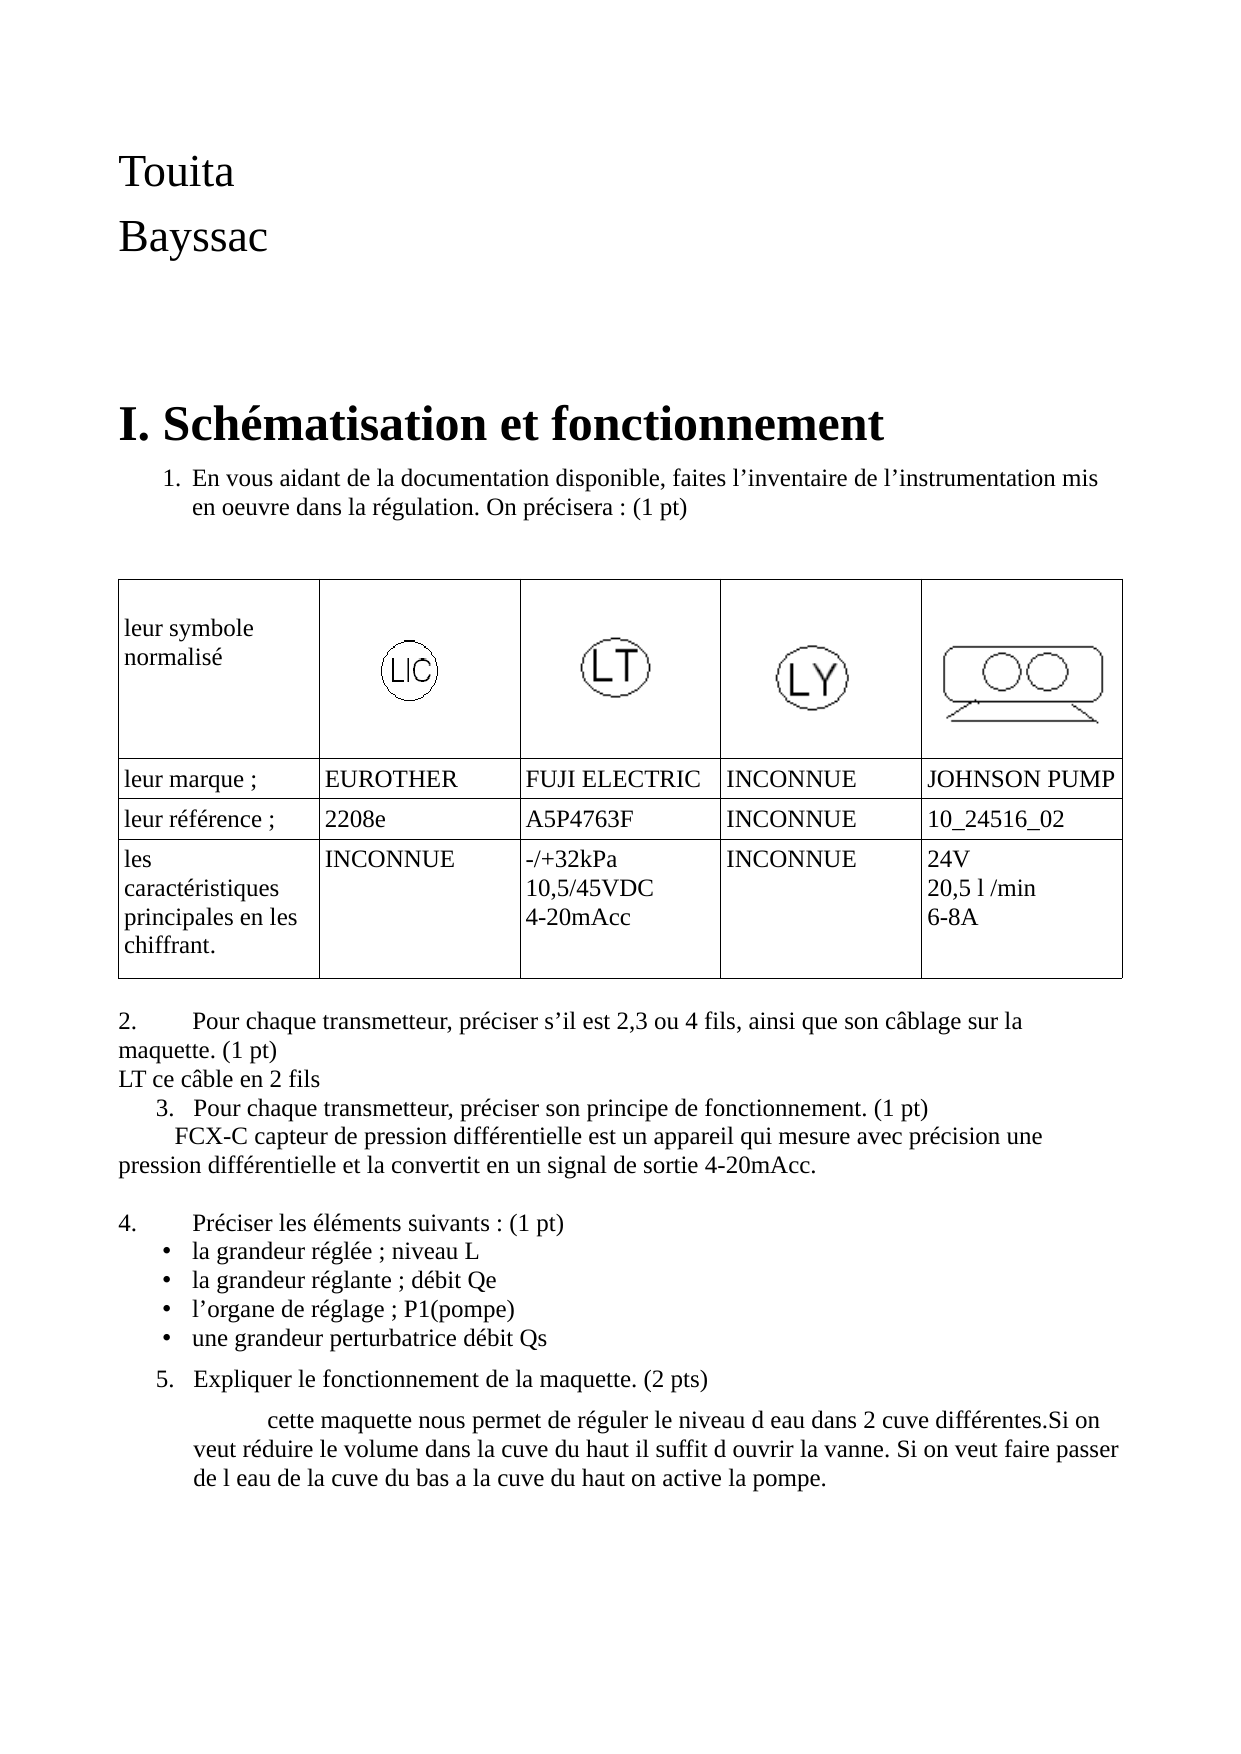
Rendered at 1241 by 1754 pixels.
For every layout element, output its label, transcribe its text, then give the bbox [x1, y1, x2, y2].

table_cell -/+32kPa 10,5/45VDC 4-20mAcc [521, 840, 720, 978]
text 4. Préciser les éléments suivants : (1 pt) [118, 1208, 1122, 1236]
table_cell EUROTHER [320, 759, 520, 798]
text FCX-C capteur de pression différentielle est un appareil qui mesure avec précision une pression différentielle et la convertit en un signal de sortie 4-20mAcc. [118, 1121, 1122, 1179]
table_cell INCONNUE [721, 840, 921, 978]
table_header [922, 580, 1122, 611]
list l’organe de réglage ; P1(pompe) [162, 1294, 1122, 1323]
table_cell les caractéristiques principales en les chiffrant. [119, 840, 319, 978]
text LT ce câble en 2 fils [118, 1064, 1122, 1093]
list une grandeur perturbatrice débit Qs [162, 1323, 1122, 1351]
table_cell FUJI ELECTRIC [521, 759, 720, 798]
table_header [922, 740, 1122, 758]
list la grandeur réglée ; niveau L [162, 1236, 1122, 1265]
list Expliquer le fonctionnement de la maquette. (2 pts) [156, 1364, 1122, 1393]
subtitle I. Schématisation et fonctionnement [118, 393, 1122, 451]
list Pour chaque transmetteur, préciser son principe de fonctionnement. (1 pt) [156, 1093, 1122, 1121]
table_header [320, 580, 520, 758]
list la grandeur réglante ; débit Qe [162, 1265, 1122, 1294]
table_cell INCONNUE [721, 759, 921, 798]
text 2. Pour chaque transmetteur, préciser s’il est 2,3 ou 4 fils, ainsi que son câblage sur la maquette. (1 pt) [118, 1006, 1122, 1064]
table_cell JOHNSON PUMP [922, 759, 1122, 798]
table_cell 24V 20,5 l /min 6-8A [922, 840, 1122, 978]
table_cell A5P4763F [521, 799, 720, 838]
table_cell leur marque ; [119, 759, 319, 798]
subtitle Touita [118, 143, 1122, 196]
list En vous aidant de la documentation disponible, faites l’inventaire de l’instrumentation mis en oeuvre dans la régulation. On précisera : (1 pt) [162, 463, 1122, 521]
table_header [521, 580, 720, 758]
table_cell leur référence ; [119, 799, 319, 838]
table_header leur symbole normalisé [119, 580, 319, 758]
list cette maquette nous permet de réguler le niveau d eau dans 2 cuve différentes.Si on veut réduire le volume dans la cuve du haut il suffit d ouvrir la vanne. Si on veut faire passer de l eau de la cuve du bas a la cuve du haut on active la pompe. [156, 1405, 1122, 1491]
table_header [721, 580, 921, 758]
text Bayssac [118, 208, 1122, 261]
table_cell INCONNUE [721, 799, 921, 838]
table_cell 2208e [320, 799, 520, 838]
table_cell INCONNUE [320, 840, 520, 978]
table_cell 10_24516_02 [922, 799, 1122, 838]
